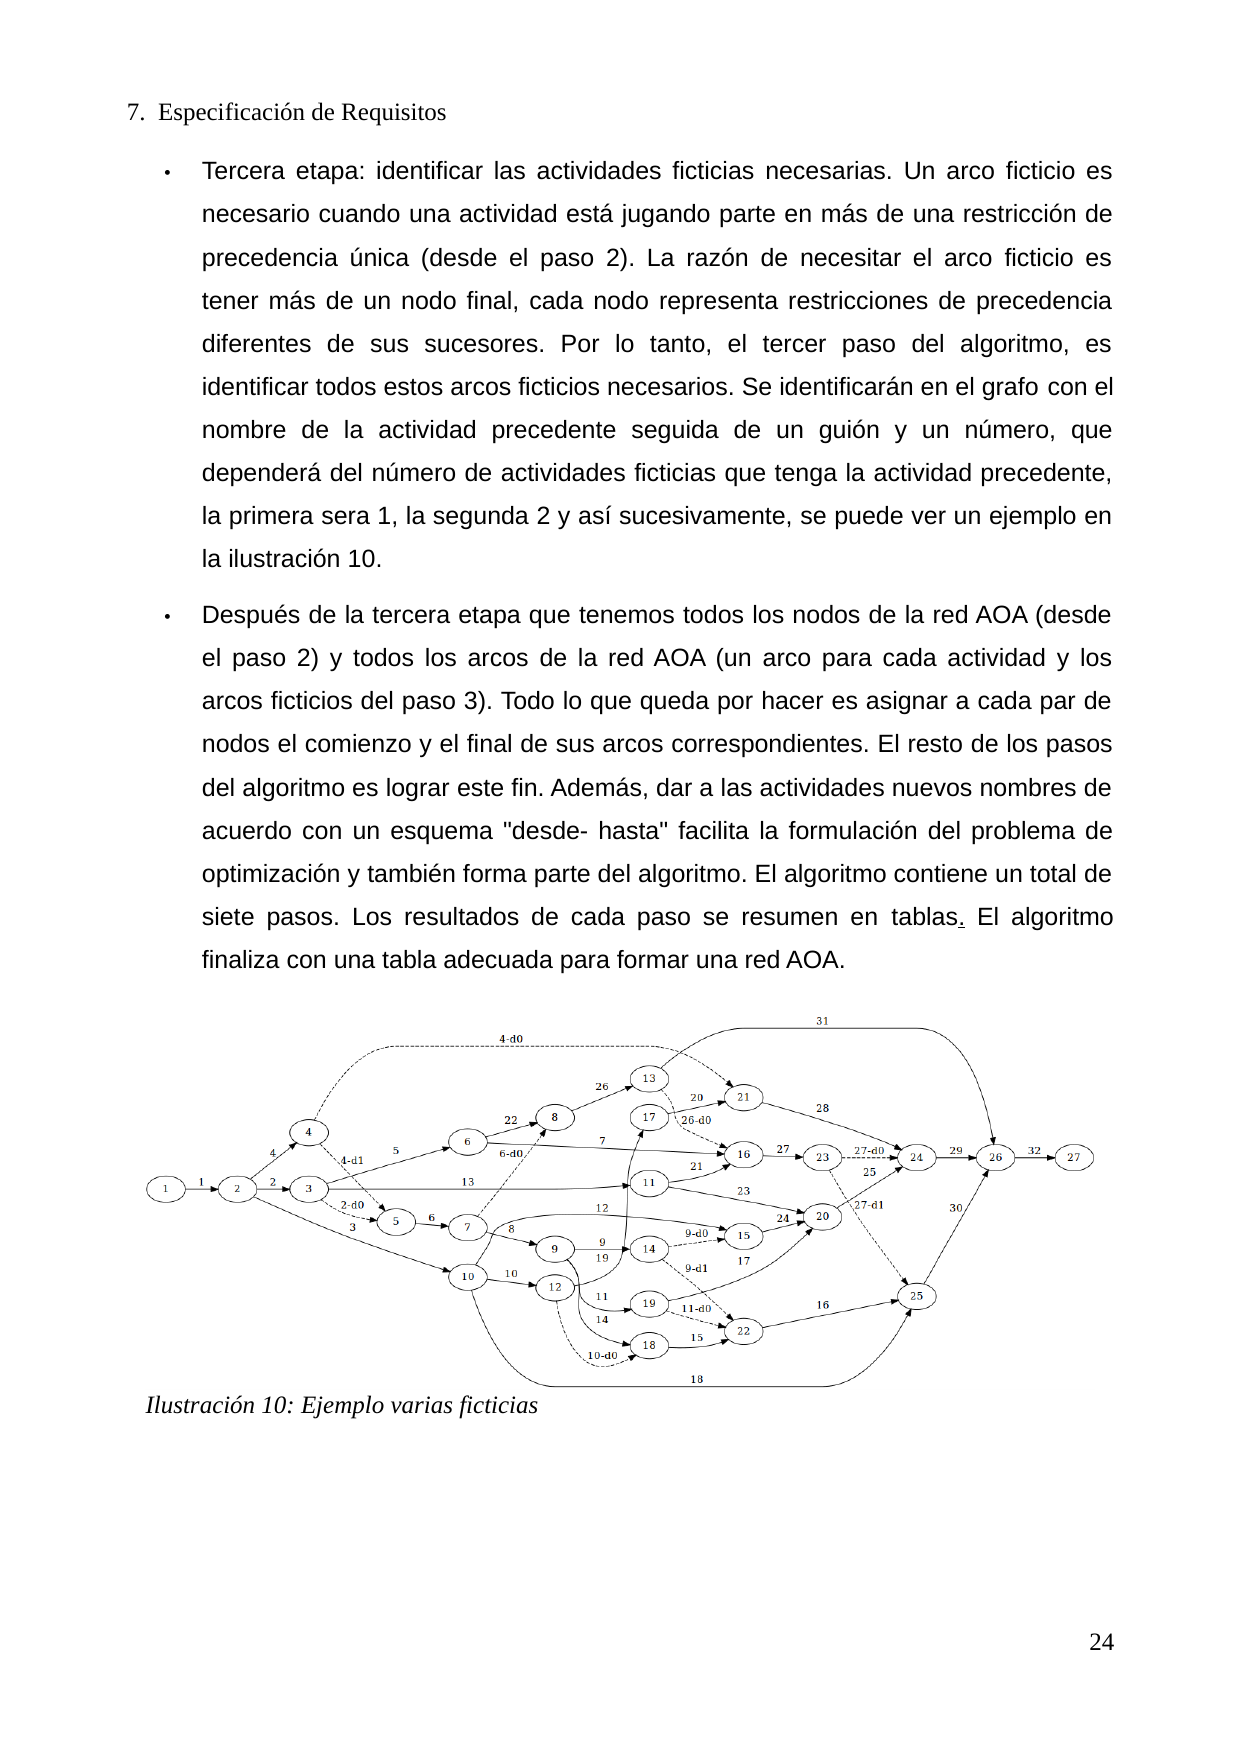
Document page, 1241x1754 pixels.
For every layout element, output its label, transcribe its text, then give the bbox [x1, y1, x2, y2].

picture [145, 1013, 1096, 1390]
list Ilustración 10: Ejemplo varias ficticias [145, 1390, 1095, 1419]
list Después de la tercera etapa que tenemos todos los nodos de la red AOA (desde el paso 2) y todos los arcos de la red AOA (un arco para cada actividad y los arcos ficticios del paso 3). Todo lo que queda por hacer es asignar a cada par de nodos el comienzo y el final de sus arcos correspondientes. El resto de los pasos del algoritmo es lograr este fin. Además, dar a las actividades nuevos nombres de acuerdo con un esquema "desde- hasta" facilita la formulación del problema de optimización y también forma parte del algoritmo. El algoritmo contiene un total de siete pasos. Los resultados de cada paso se resumen en tablas. El algoritmo finaliza con una tabla adecuada para formar una red AOA. [164, 600, 1114, 974]
list Tercera etapa: identificar las actividades ficticias necesarias. Un arco ficticio es necesario cuando una actividad está jugando parte en más de una restricción de precedencia única (desde el paso 2). La razón de necesitar el arco ficticio es tener más de un nodo final, cada nodo representa restricciones de precedencia diferentes de sus sucesores. Por lo tanto, el tercer paso del algoritmo, es identificar todos estos arcos ficticios necesarios. Se identificarán en el grafo con el nombre de la actividad precedente seguida de un guión y un número, que dependerá del número de actividades ficticias que tenga la actividad precedente, la primera sera 1, la segunda 2 y así sucesivamente, se puede ver un ejemplo en la ilustración 10. [164, 156, 1114, 573]
